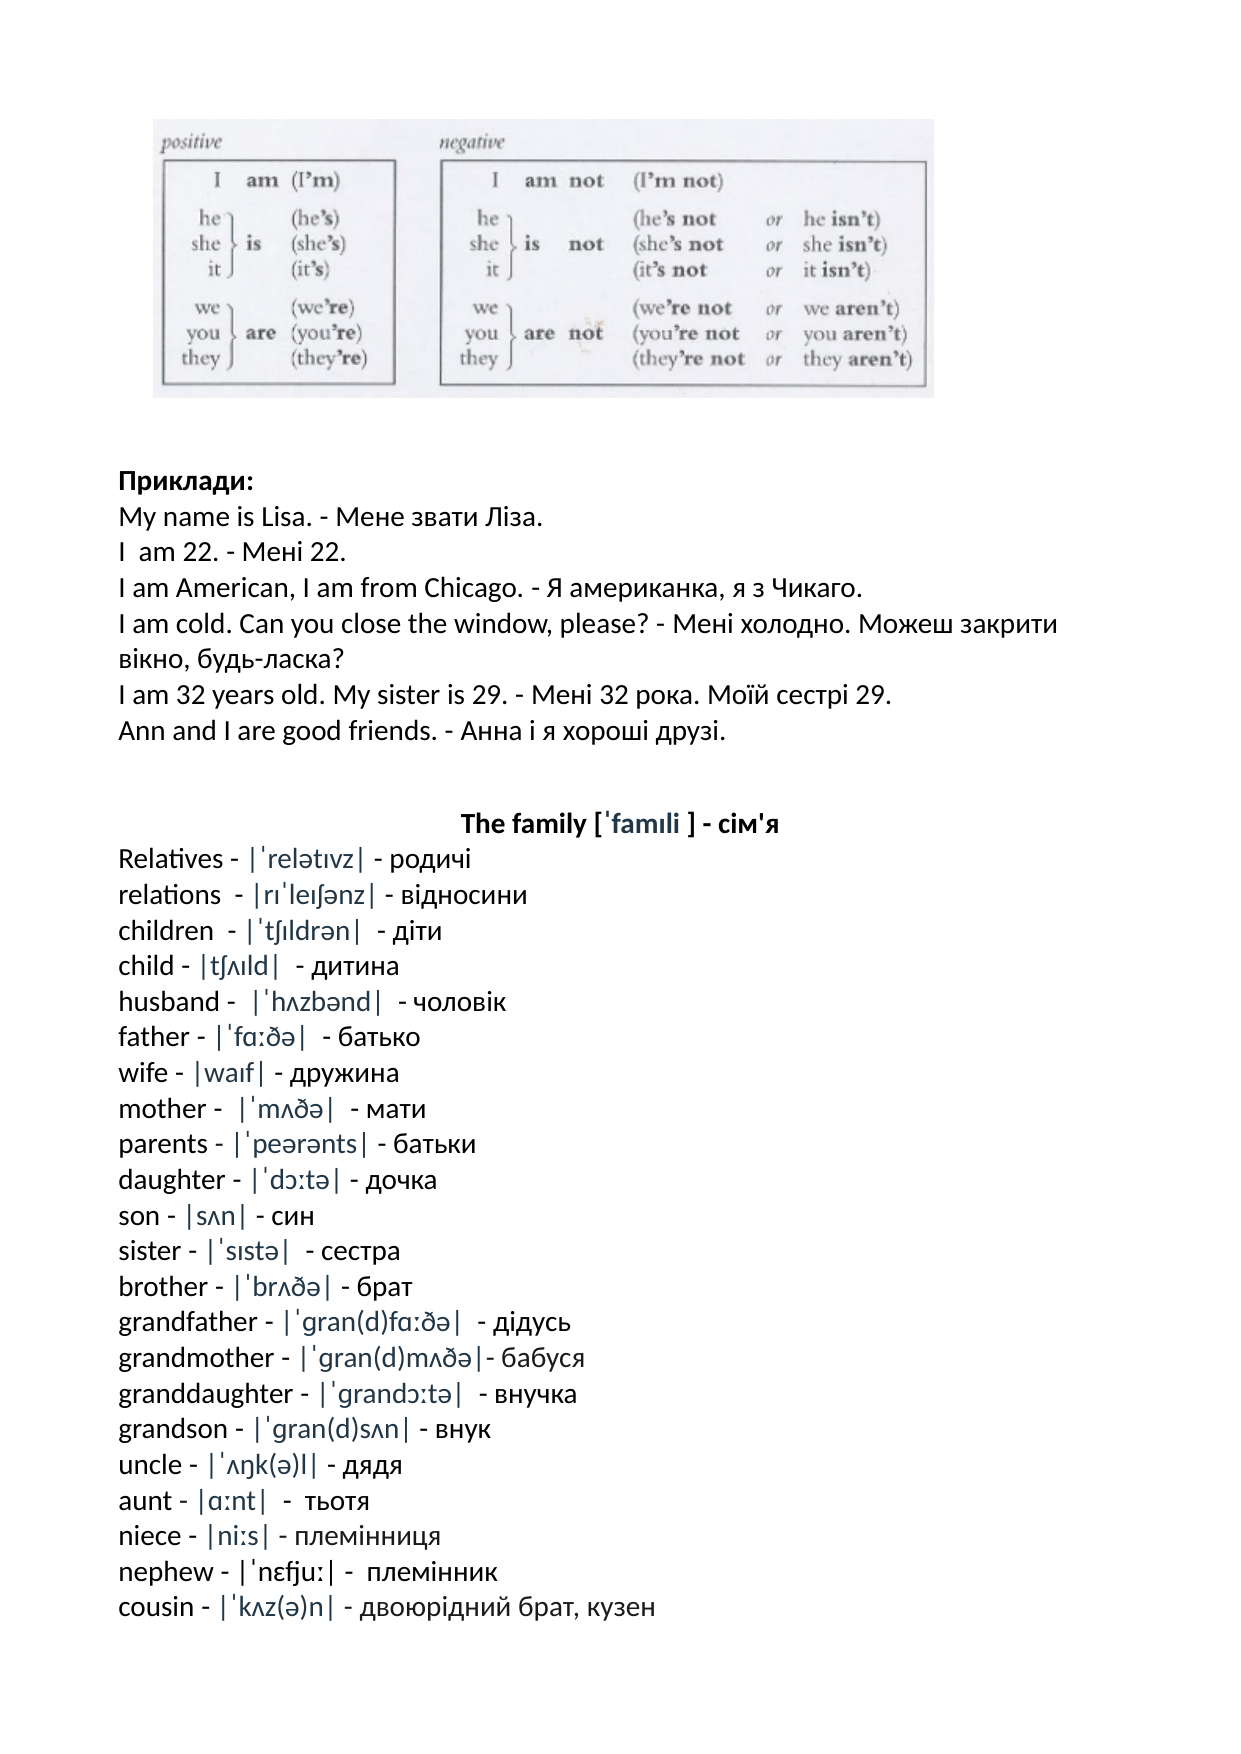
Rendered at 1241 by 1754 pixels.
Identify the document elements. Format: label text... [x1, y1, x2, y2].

text uncle - |ˈʌŋk(ə)l| - дядя [118, 1446, 1122, 1482]
text nephew - |ˈnɛfjuː| - племінник [118, 1553, 1122, 1588]
text aunt - |ɑːnt| - тьотя [118, 1482, 1122, 1517]
text I am American, I am from Chicago. - Я американка, я з Чикаго. [118, 569, 1122, 605]
text Ann and I are good friends. - Анна і я хороші друзі. [118, 712, 1122, 747]
text The family [ˈfamɪli ] - сім'я [118, 805, 1122, 840]
text Relatives - |ˈrelətɪvz| - родичі [118, 840, 1122, 876]
text son - |sʌn| - син [118, 1197, 1122, 1232]
text Приклади: [118, 462, 1122, 498]
picture [152, 119, 935, 398]
text father - |ˈfɑːðə| - батько [118, 1018, 1122, 1054]
text parents - |ˈpeərənts| - батьки [118, 1125, 1122, 1161]
text relations - |rɪˈleɪʃənz| - відносини [118, 876, 1122, 912]
text I am 22. - Мені 22. [118, 533, 1122, 569]
text sister - |ˈsɪstə| - сестра [118, 1232, 1122, 1268]
text granddaughter - |ˈɡrandɔːtə| - внучка [118, 1375, 1122, 1410]
text niece - |niːs| - племінниця [118, 1517, 1122, 1553]
text wife - |waɪf| - дружина [118, 1054, 1122, 1090]
text grandson - |ˈɡran(d)sʌn| - внук [118, 1410, 1122, 1446]
text cousin - |ˈkʌz(ə)n| - двоюрідний брат, кузен [118, 1588, 1122, 1624]
text daughter - |ˈdɔːtə| - дочка [118, 1161, 1122, 1197]
text child - |tʃʌɪld| - дитина [118, 947, 1122, 983]
text I am 32 years old. My sister is 29. - Мені 32 рока. Моїй сестрі 29. [118, 676, 1122, 712]
text My name is Lisa. - Мене звати Ліза. [118, 498, 1122, 533]
text grandmother - |ˈɡran(d)mʌðə|- бабуся [118, 1339, 1122, 1375]
text grandfather - |ˈɡran(d)fɑːðə| - дідусь [118, 1303, 1122, 1339]
text husband - |ˈhʌzbənd| - чоловік [118, 983, 1122, 1018]
text brother - |ˈbrʌðə| - брат [118, 1268, 1122, 1303]
text mother - |ˈmʌðə| - мати [118, 1090, 1122, 1125]
text children - |ˈtʃɪldrən| - діти [118, 912, 1122, 947]
text I am cold. Can you close the window, please? - Мені холодно. Можеш закрити вікно, будь-ласка? [118, 605, 1122, 676]
